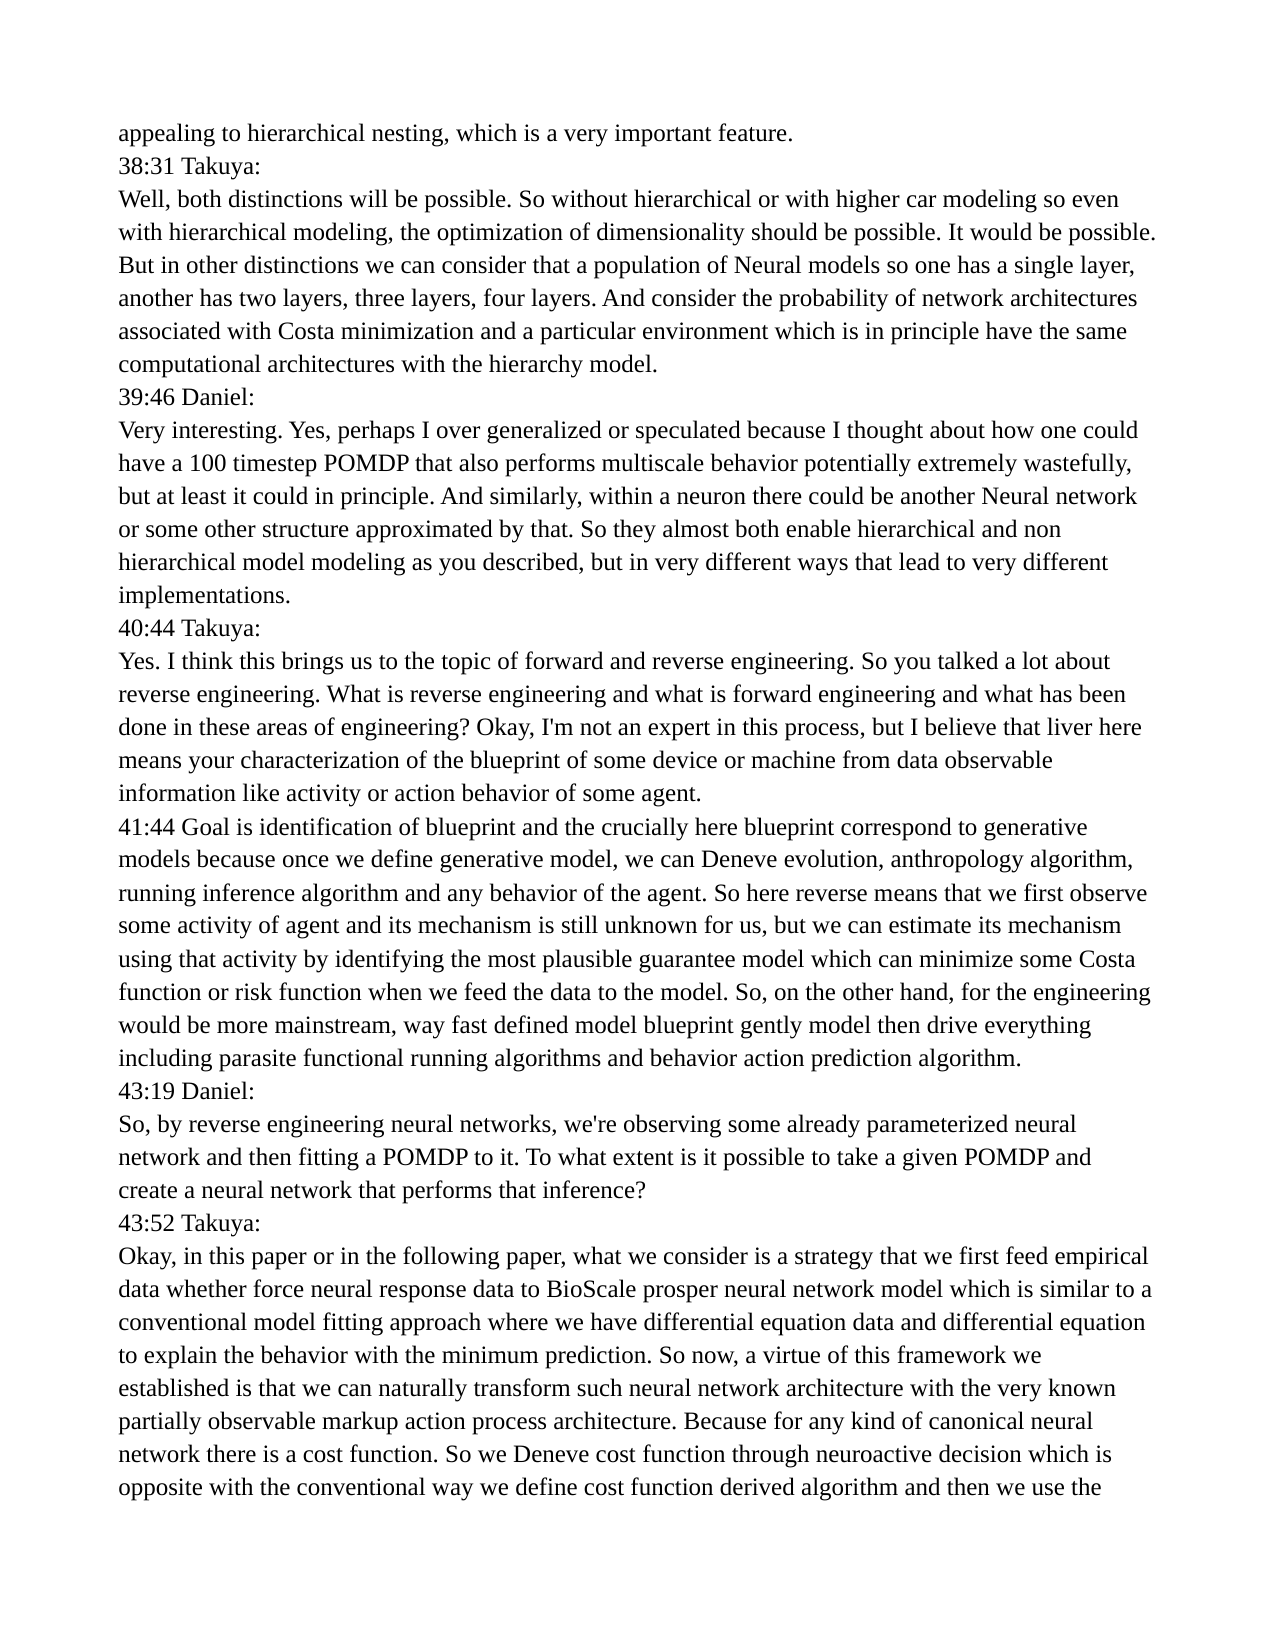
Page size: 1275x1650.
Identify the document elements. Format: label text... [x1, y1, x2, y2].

text appealing to hierarchical nesting, which is a very important feature. 38:31 Takuya: Well, both distinctions will be possible. So without hierarchical or with higher car modeling so even with hierarchical modeling, the optimization of dimensionality should be possible. It would be possible. But in other distinctions we can consider that a population of Neural models so one has a single layer, another has two layers, three layers, four layers. And consider the probability of network architectures associated with Costa minimization and a particular environment which is in principle have the same computational architectures with the hierarchy model. 39:46 Daniel: Very interesting. Yes, perhaps I over generalized or speculated because I thought about how one could have a 100 timestep POMDP that also performs multiscale behavior potentially extremely wastefully, but at least it could in principle. And similarly, within a neuron there could be another Neural network or some other structure approximated by that. So they almost both enable hierarchical and non hierarchical model modeling as you described, but in very different ways that lead to very different implementations. 40:44 Takuya: Yes. I think this brings us to the topic of forward and reverse engineering. So you talked a lot about reverse engineering. What is reverse engineering and what is forward engineering and what has been done in these areas of engineering? Okay, I'm not an expert in this process, but I believe that liver here means your characterization of the blueprint of some device or machine from data observable information like activity or action behavior of some agent. 41:44 Goal is identification of blueprint and the crucially here blueprint correspond to generative models because once we define generative model, we can Deneve evolution, anthropology algorithm, running inference algorithm and any behavior of the agent. So here reverse means that we first observe some activity of agent and its mechanism is still unknown for us, but we can estimate its mechanism using that activity by identifying the most plausible guarantee model which can minimize some Costa function or risk function when we feed the data to the model. So, on the other hand, for the engineering would be more mainstream, way fast defined model blueprint gently model then drive everything including parasite functional running algorithms and behavior action prediction algorithm. 43:19 Daniel: So, by reverse engineering neural networks, we're observing some already parameterized neural network and then fitting a POMDP to it. To what extent is it possible to take a given POMDP and create a neural network that performs that inference? 43:52 Takuya: Okay, in this paper or in the following paper, what we consider is a strategy that we first feed empirical data whether force neural response data to BioScale prosper neural network model which is similar to a conventional model fitting approach where we have differential equation data and differential equation to explain the behavior with the minimum prediction. So now, a virtue of this framework we established is that we can naturally transform such neural network architecture with the very known partially observable markup action process architecture. Because for any kind of canonical neural network there is a cost function. So we Deneve cost function through neuroactive decision which is opposite with the conventional way we define cost function derived algorithm and then we use the [118, 118, 1157, 1501]
